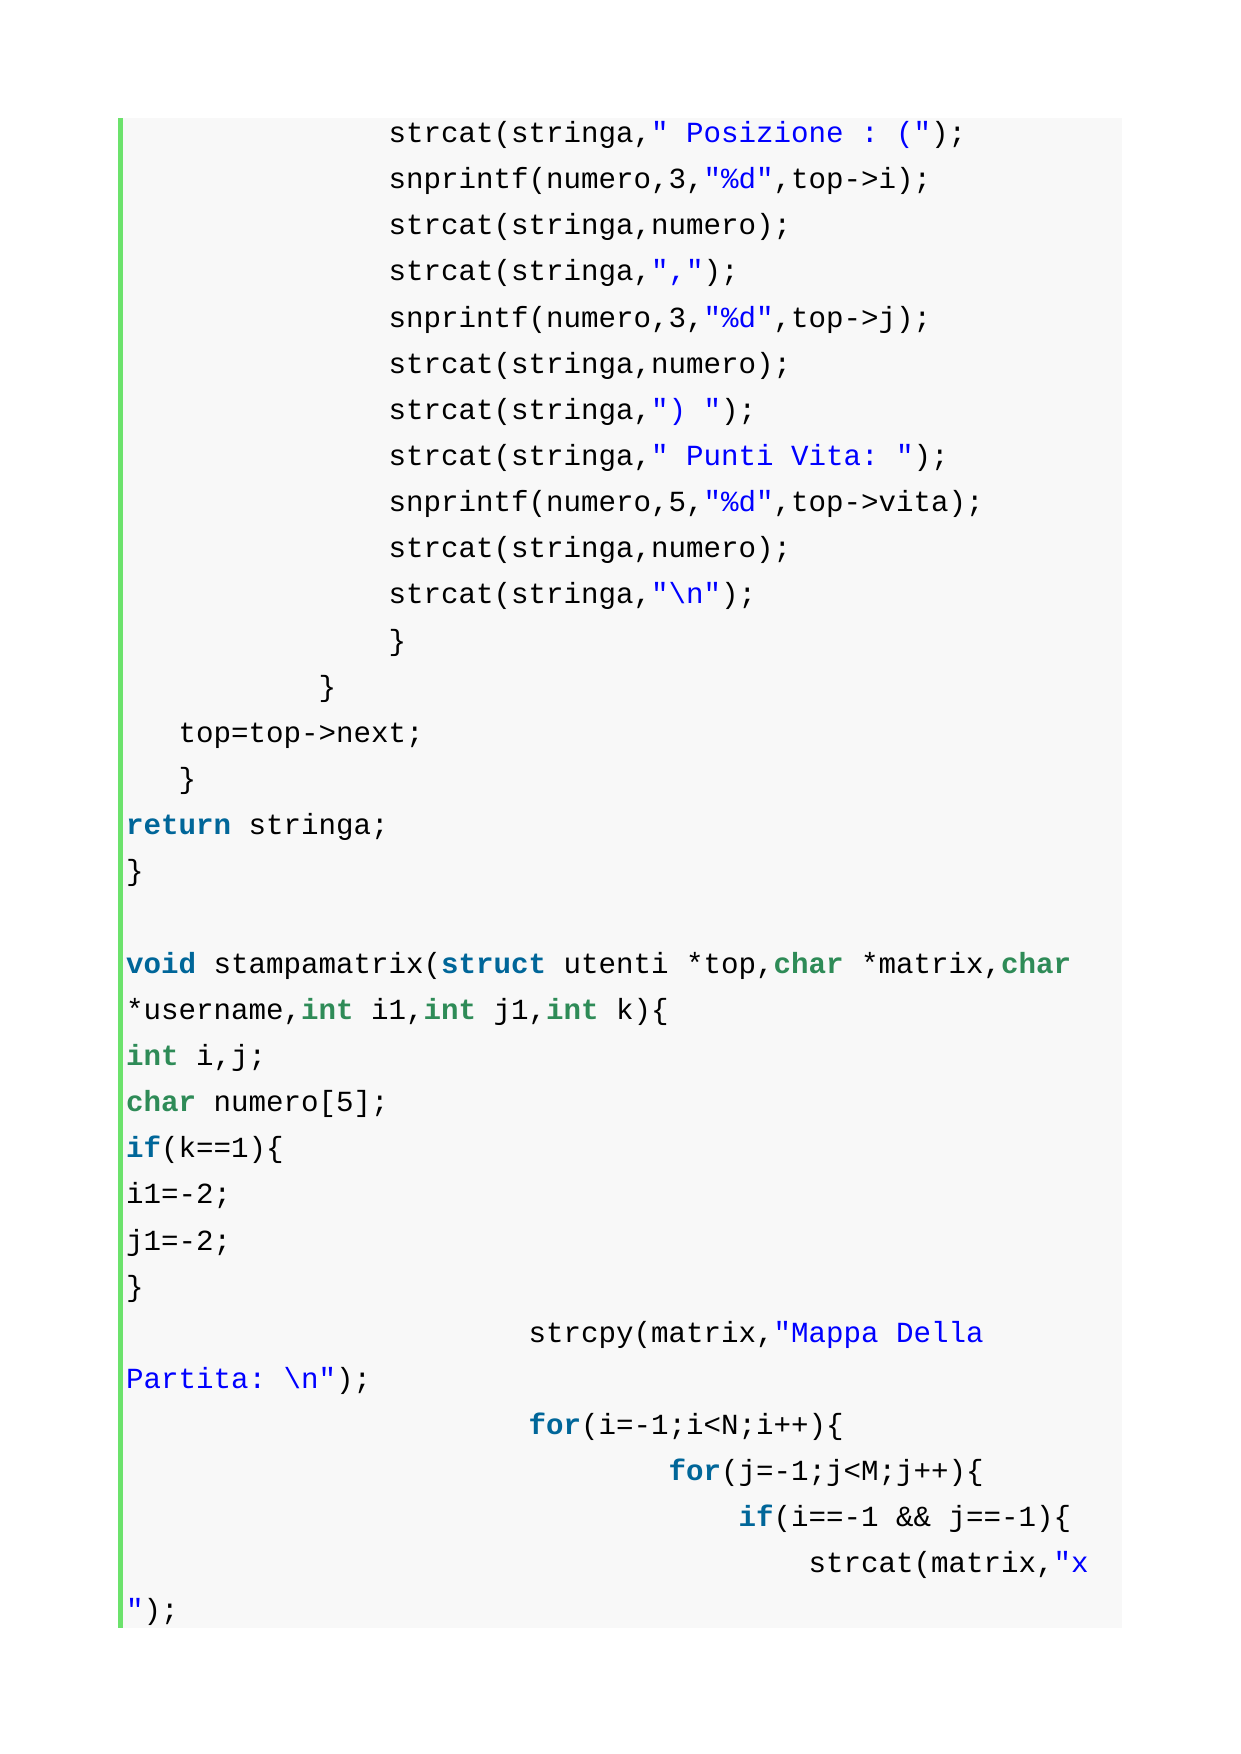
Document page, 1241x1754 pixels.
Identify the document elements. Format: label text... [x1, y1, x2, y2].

text strcat(stringa,numero); [123, 210, 1122, 243]
text for(j=-1;j<M;j++){ [123, 1456, 1122, 1489]
text snprintf(numero,5,"%d",top->vita); [123, 487, 1122, 520]
text } [123, 626, 1122, 659]
text strcpy(matrix,"Mappa Della Partita: \n"); [123, 1318, 1122, 1397]
text void stampamatrix(struct utenti *top,char *matrix,char *username,int i1,int j1,int k){ [123, 949, 1122, 1028]
text strcat(stringa,") "); [123, 395, 1122, 428]
text for(i=-1;i<N;i++){ [123, 1410, 1122, 1443]
text snprintf(numero,3,"%d",top->j); [123, 303, 1122, 336]
text int i,j; [123, 1041, 1122, 1074]
text } [123, 1272, 1122, 1305]
text strcat(stringa,numero); [123, 533, 1122, 566]
text j1=-2; [123, 1226, 1122, 1259]
text strcat(stringa,numero); [123, 349, 1122, 382]
text return stringa; [123, 810, 1122, 843]
text if(k==1){ [123, 1133, 1122, 1166]
text strcat(matrix,"x "); [123, 1549, 1122, 1628]
text top=top->next; [123, 718, 1122, 751]
text i1=-2; [123, 1179, 1122, 1212]
text } [123, 856, 1122, 889]
text if(i==-1 && j==-1){ [123, 1502, 1122, 1536]
text snprintf(numero,3,"%d",top->i); [123, 164, 1122, 197]
text strcat(stringa," Punti Vita: "); [123, 441, 1122, 474]
text strcat(stringa,","); [123, 257, 1122, 289]
text } [123, 672, 1122, 705]
text strcat(stringa,"\n"); [123, 579, 1122, 613]
text } [123, 764, 1122, 797]
text char numero[5]; [123, 1087, 1122, 1120]
text strcat(stringa," Posizione : ("); [123, 118, 1122, 151]
